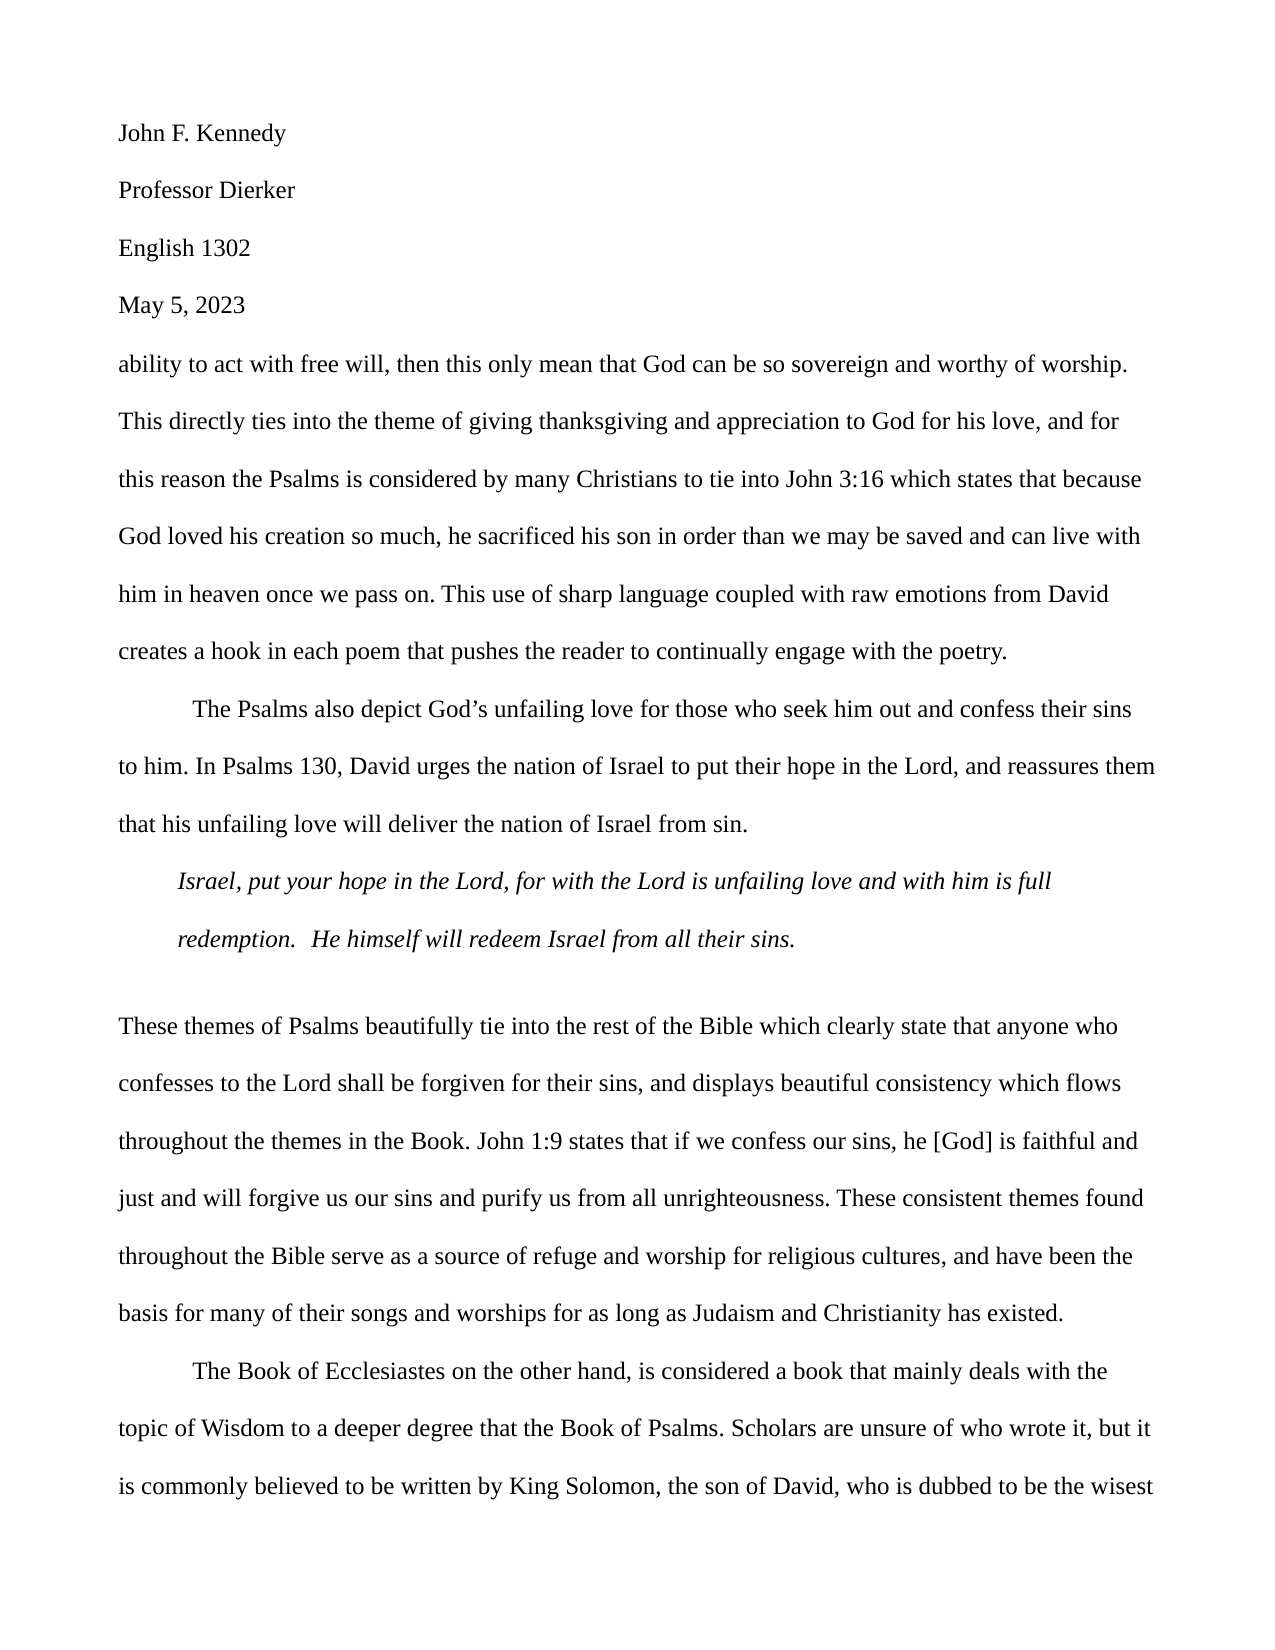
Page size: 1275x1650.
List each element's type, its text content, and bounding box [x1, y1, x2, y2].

text The Psalms also depict God’s unfailing love for those who seek him out and confess their sins to him. In Psalms 130, David urges the nation of Israel to put their hope in the Lord, and reassures them that his unfailing love will deliver the nation of Israel from sin. [118, 694, 1157, 838]
text Israel, put your hope in the Lord, for with the Lord is unfailing love and with him is full redemption. He himself will redeem Israel from all their sins. [177, 866, 1098, 953]
text The Book of Ecclesiastes on the other hand, is considered a book that mainly deals with the topic of Wisdom to a deeper degree that the Book of Psalms. Scholars are unsure of who wrote it, but it is commonly believed to be written by King Solomon, the son of David, who is dubbed to be the wisest [118, 1356, 1157, 1499]
text ability to act with free will, then this only mean that God can be so sovereign and worthy of worship. This directly ties into the theme of giving thanksgiving and appreciation to God for his love, and for this reason the Psalms is considered by many Christians to tie into John 3:16 which states that because God loved his creation so much, he sacrificed his son in order than we may be saved and can live with him in heaven once we pass on. This use of sharp language coupled with raw emotions from David creates a hook in each poem that pushes the reader to continually engage with the poetry. [118, 349, 1157, 665]
text These themes of Psalms beautifully tie into the rest of the Bible which clearly state that anyone who confesses to the Lord shall be forgiven for their sins, and displays beautiful consistency which flows throughout the themes in the Book. John 1:9 states that if we confess our sins, he [God] is faithful and just and will forgive us our sins and purify us from all unrighteousness. These consistent themes found throughout the Bible serve as a source of refuge and worship for religious cultures, and have been the basis for many of their songs and worships for as long as Judaism and Christianity has existed. [118, 1011, 1157, 1327]
